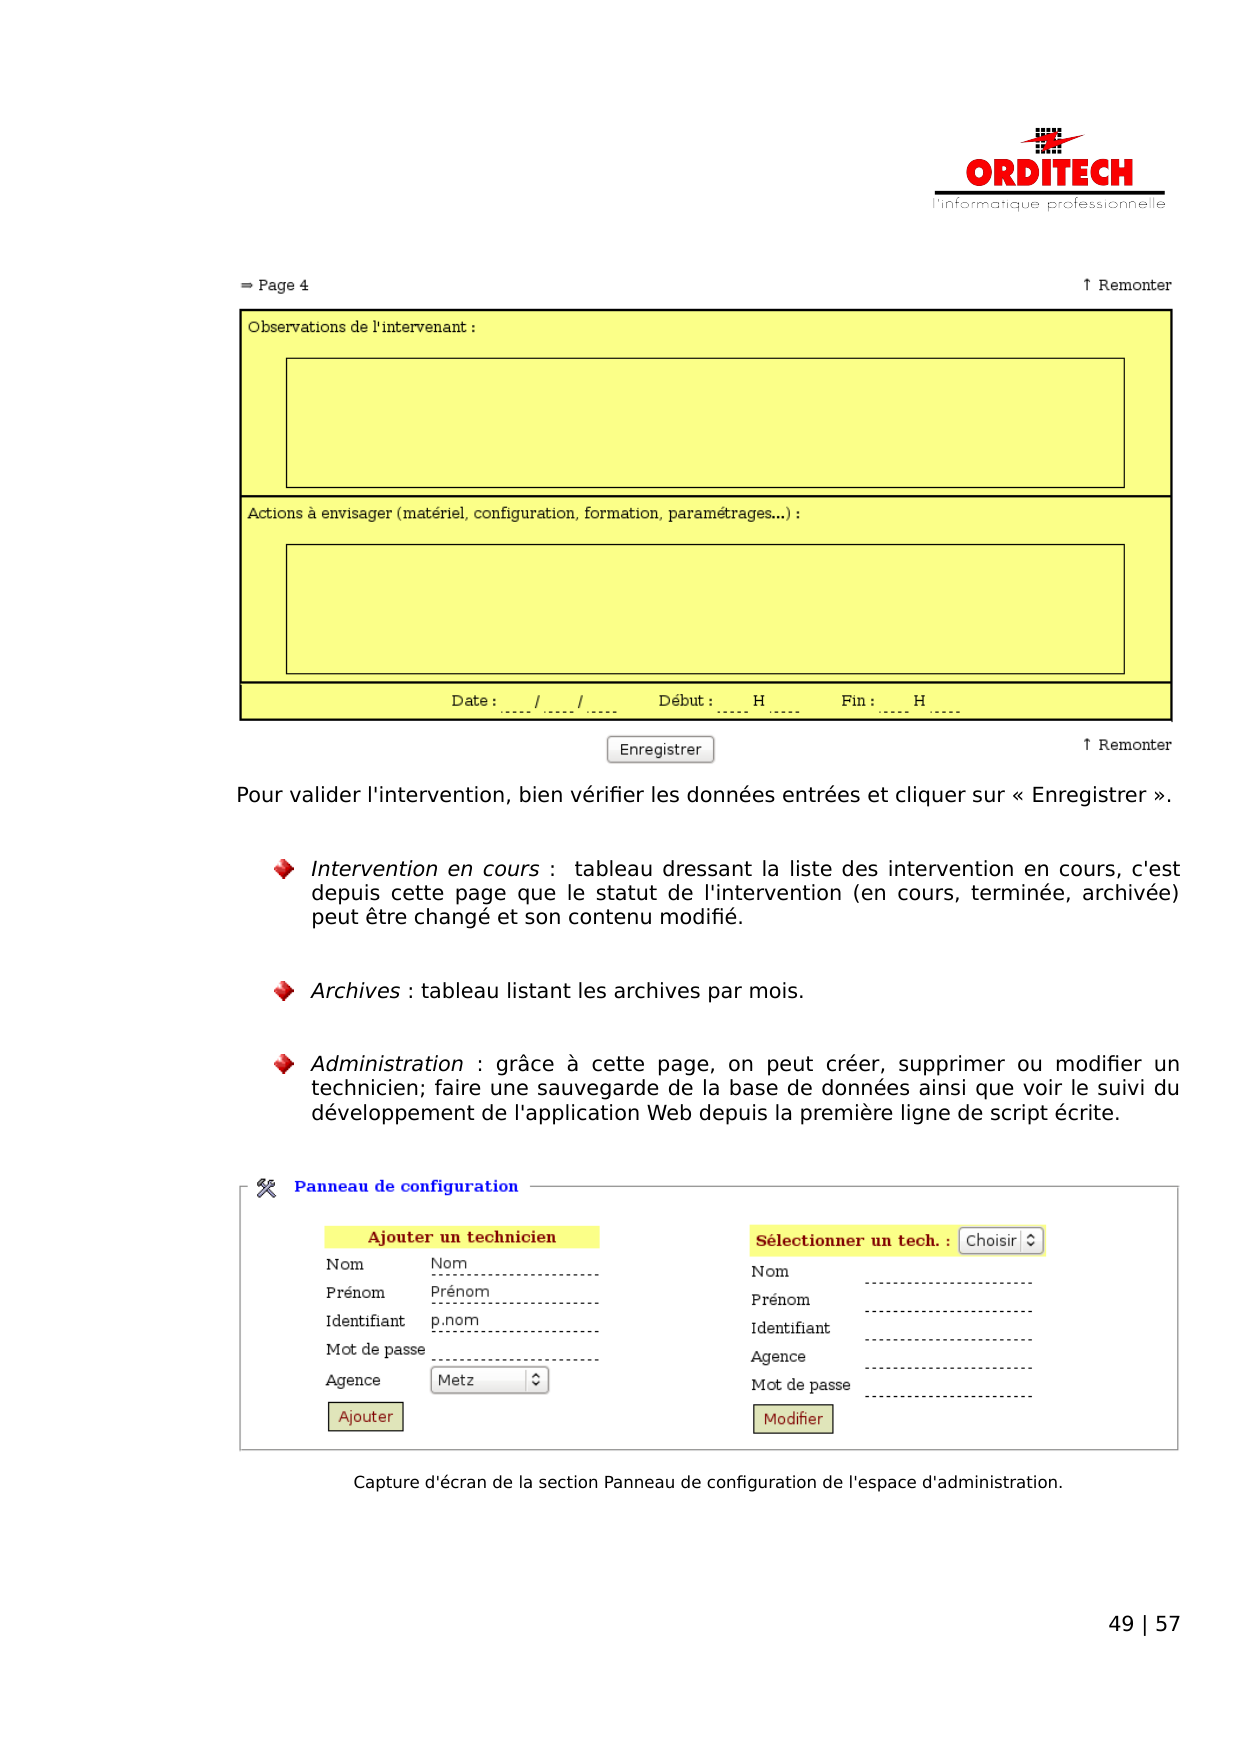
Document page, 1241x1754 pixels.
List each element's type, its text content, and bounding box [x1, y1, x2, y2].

picture [236, 274, 1182, 771]
picture [274, 859, 294, 879]
picture [274, 981, 294, 1001]
list Intervention en cours : tableau dressant la liste des intervention en cours, c'est depuis cette page que le statut de l'intervention (en cours, terminée, archivée) peut être changé et son contenu modifié. [274, 857, 1181, 929]
text Capture d'écran de la section Panneau de configuration de l'espace d'administration. [236, 1473, 1181, 1493]
picture [274, 1054, 294, 1074]
list Archives : tableau listant les archives par mois. [274, 979, 1181, 1003]
picture [236, 1174, 1182, 1461]
picture [920, 118, 1182, 221]
list Administration : grâce à cette page, on peut créer, supprimer ou modifier un technicien; faire une sauvegarde de la base de données ainsi que voir le suivi du développement de l'application Web depuis la première ligne de script écrite. [274, 1052, 1181, 1125]
text Pour valider l'intervention, bien vérifier les données entrées et cliquer sur « Enregistrer ». [236, 783, 1181, 807]
